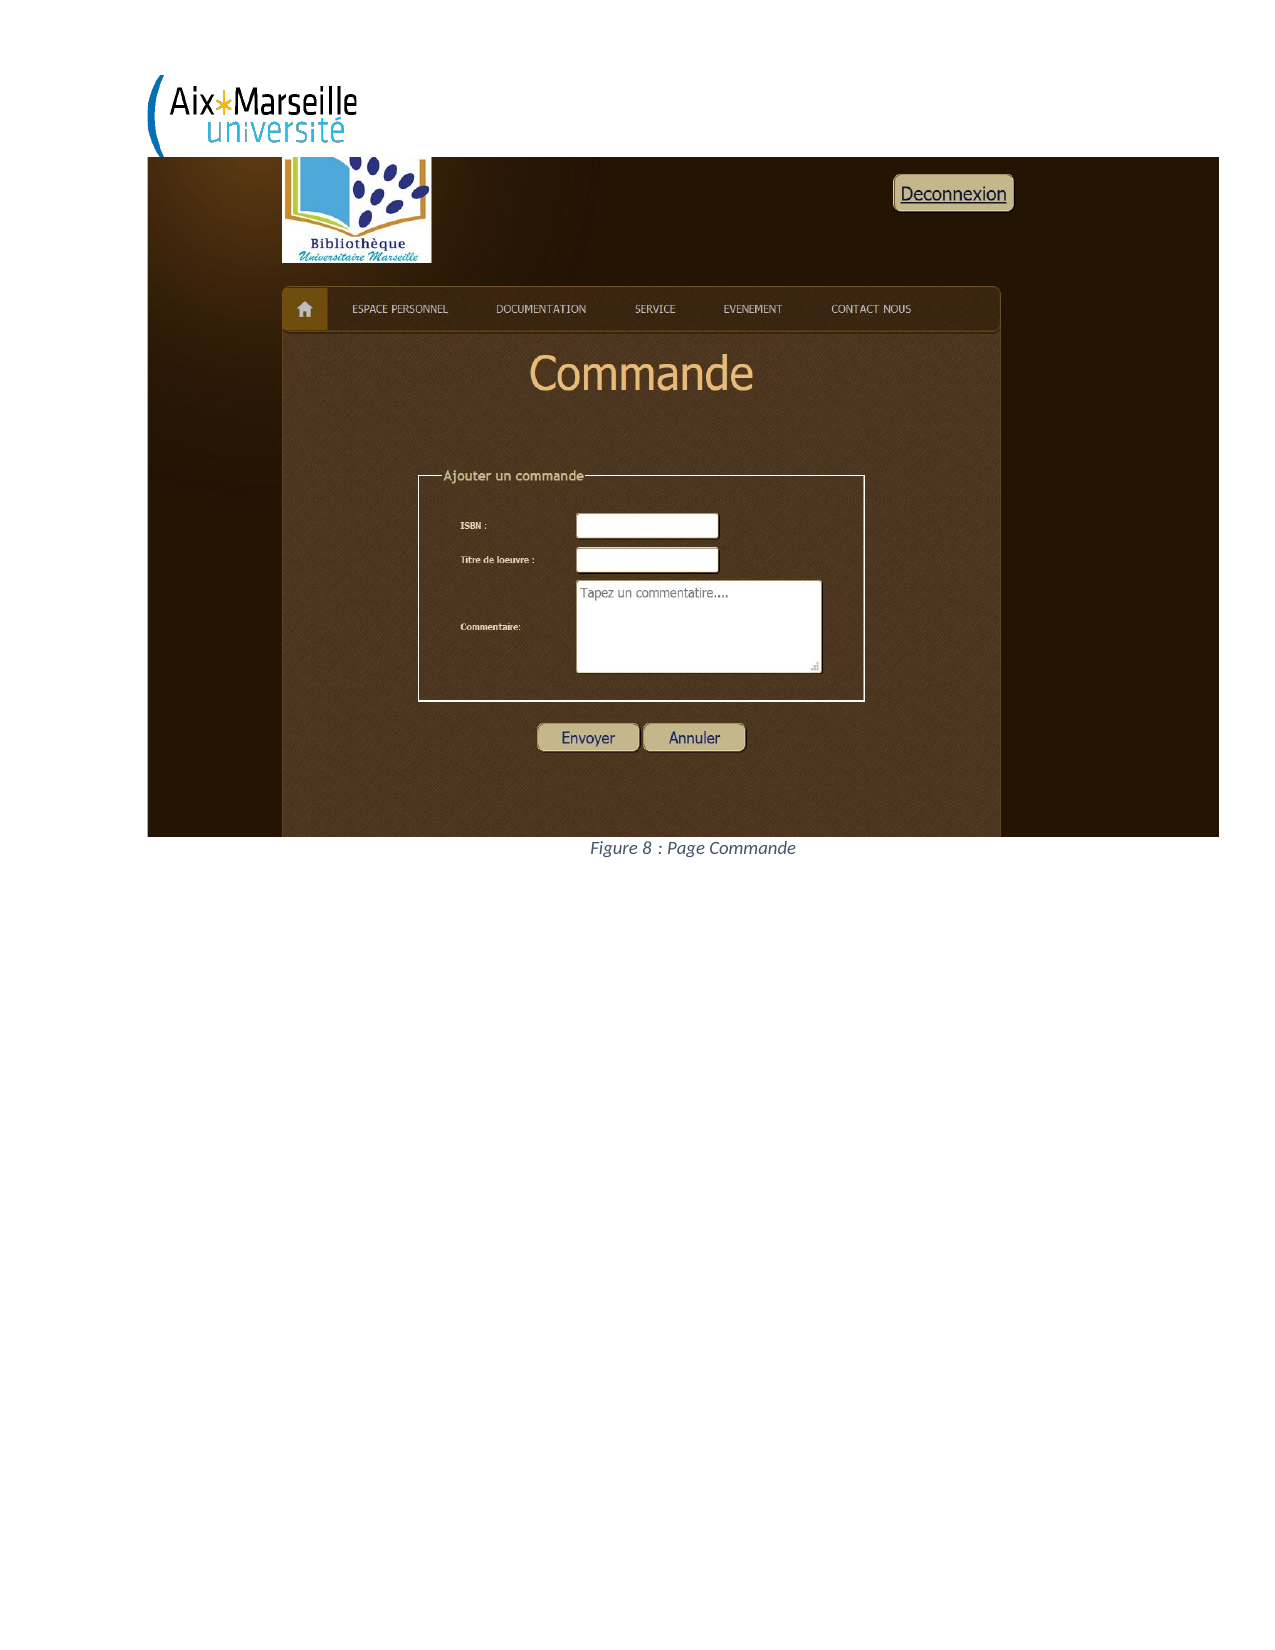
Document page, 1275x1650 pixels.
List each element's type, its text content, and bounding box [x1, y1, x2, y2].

text Figure 8 : Page Commande [148, 837, 1127, 859]
